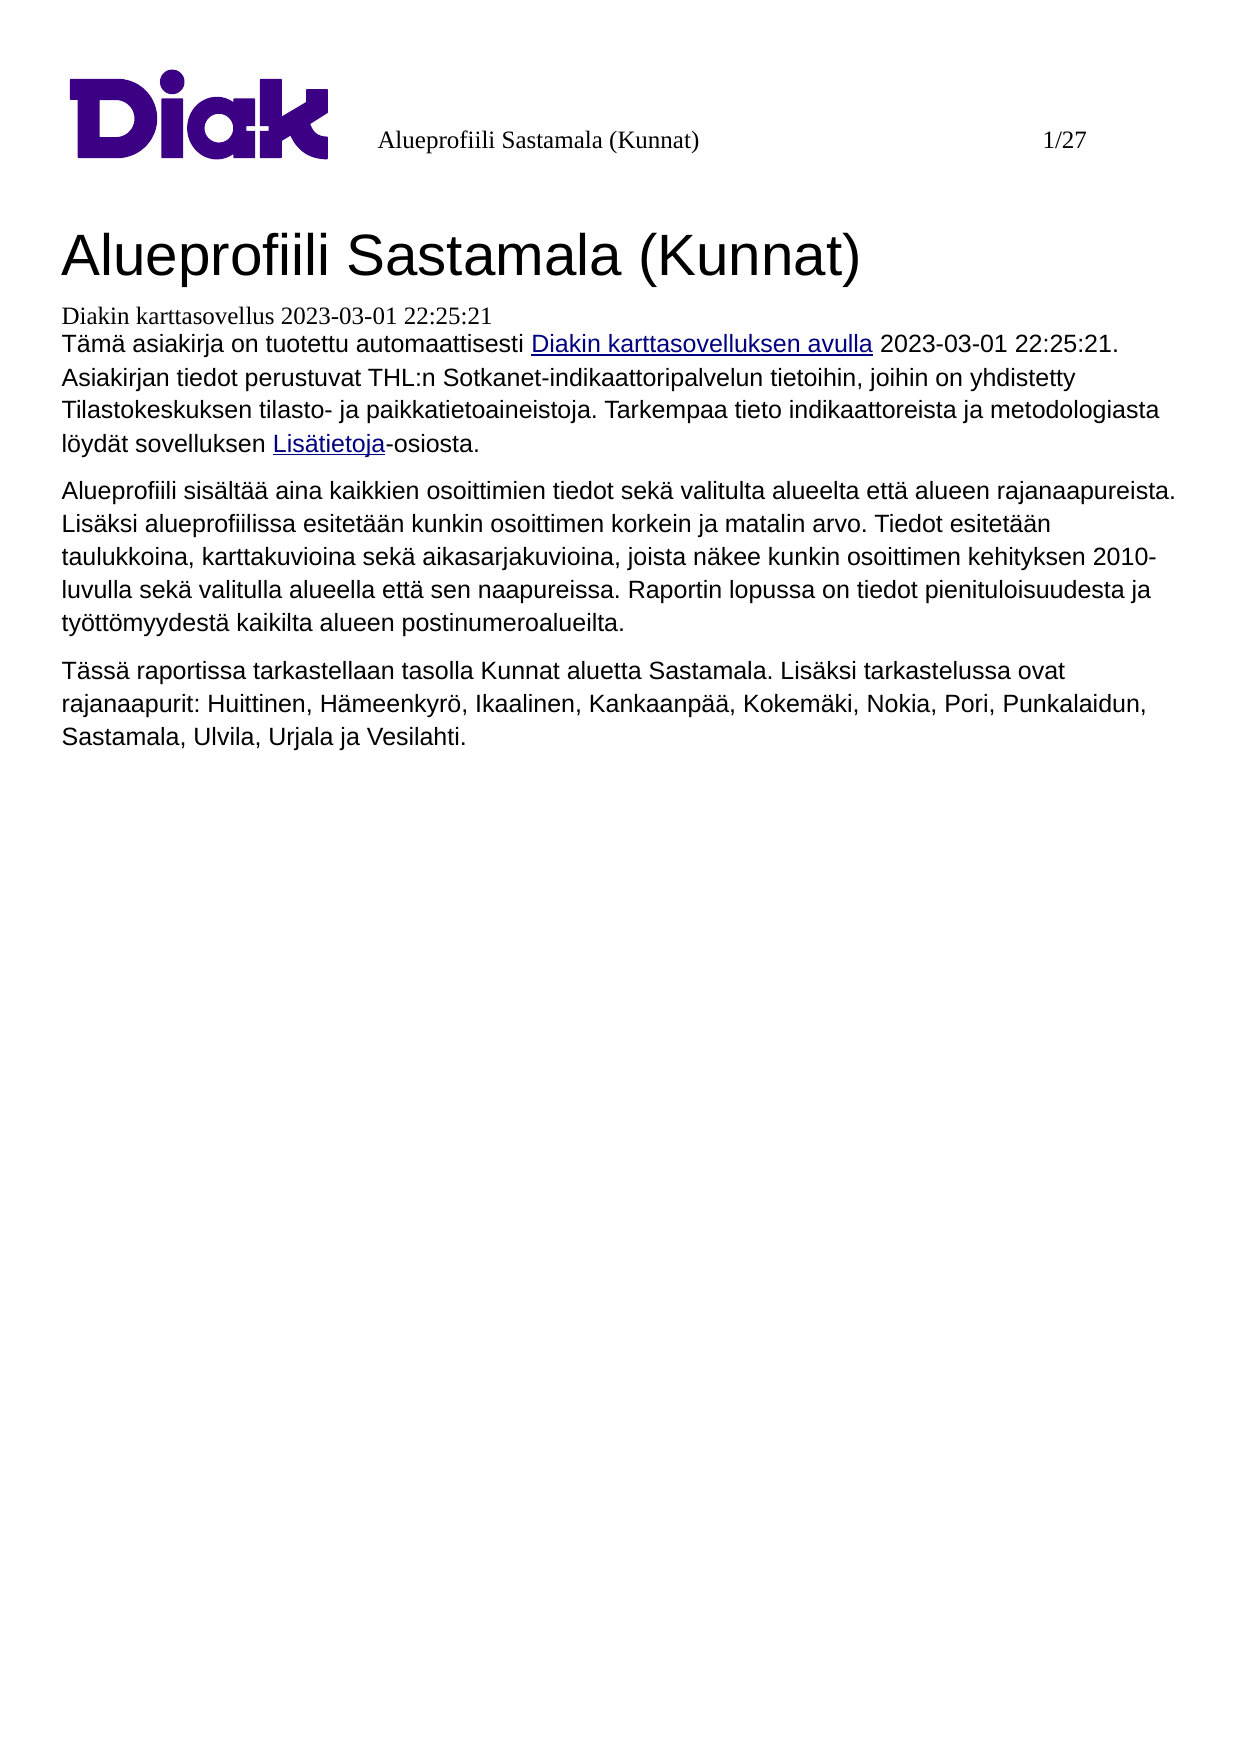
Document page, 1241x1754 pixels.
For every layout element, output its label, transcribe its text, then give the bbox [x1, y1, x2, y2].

title Alueprofiili Sastamala (Kunnat) [61, 221, 1179, 288]
text Diakin karttasovellus 2023-03-01 22:25:21 [61, 301, 1179, 329]
text Tämä asiakirja on tuotettu automaattisesti Diakin karttasovelluksen avulla 2023-03-01 22:25:21. Asiakirjan tiedot perustuvat THL:n Sotkanet-indikaattoripalvelun tietoihin, joihin on yhdistetty Tilastokeskuksen tilasto- ja paikkatietoaineistoja. Tarkempaa tieto indikaattoreista ja metodologiasta löydät sovelluksen Lisätietoja-osiosta. [61, 329, 1179, 457]
text Alueprofiili sisältää aina kaikkien osoittimien tiedot sekä valitulta alueelta että alueen rajanaapureista. Lisäksi alueprofiilissa esitetään kunkin osoittimen korkein ja matalin arvo. Tiedot esitetään taulukkoina, karttakuvioina sekä aikasarjakuvioina, joista näkee kunkin osoittimen kehityksen 2010-luvulla sekä valitulla alueella että sen naapureissa. Raportin lopussa on tiedot pienituloisuudesta ja työttömyydestä kaikilta alueen postinumeroalueilta. [61, 476, 1179, 637]
text Tässä raportissa tarkastellaan tasolla Kunnat aluetta Sastamala. Lisäksi tarkastelussa ovat rajanaapurit: Huittinen, Hämeenkyrö, Ikaalinen, Kankaanpää, Kokemäki, Nokia, Pori, Punkalaidun, Sastamala, Ulvila, Urjala ja Vesilahti. [61, 656, 1179, 751]
